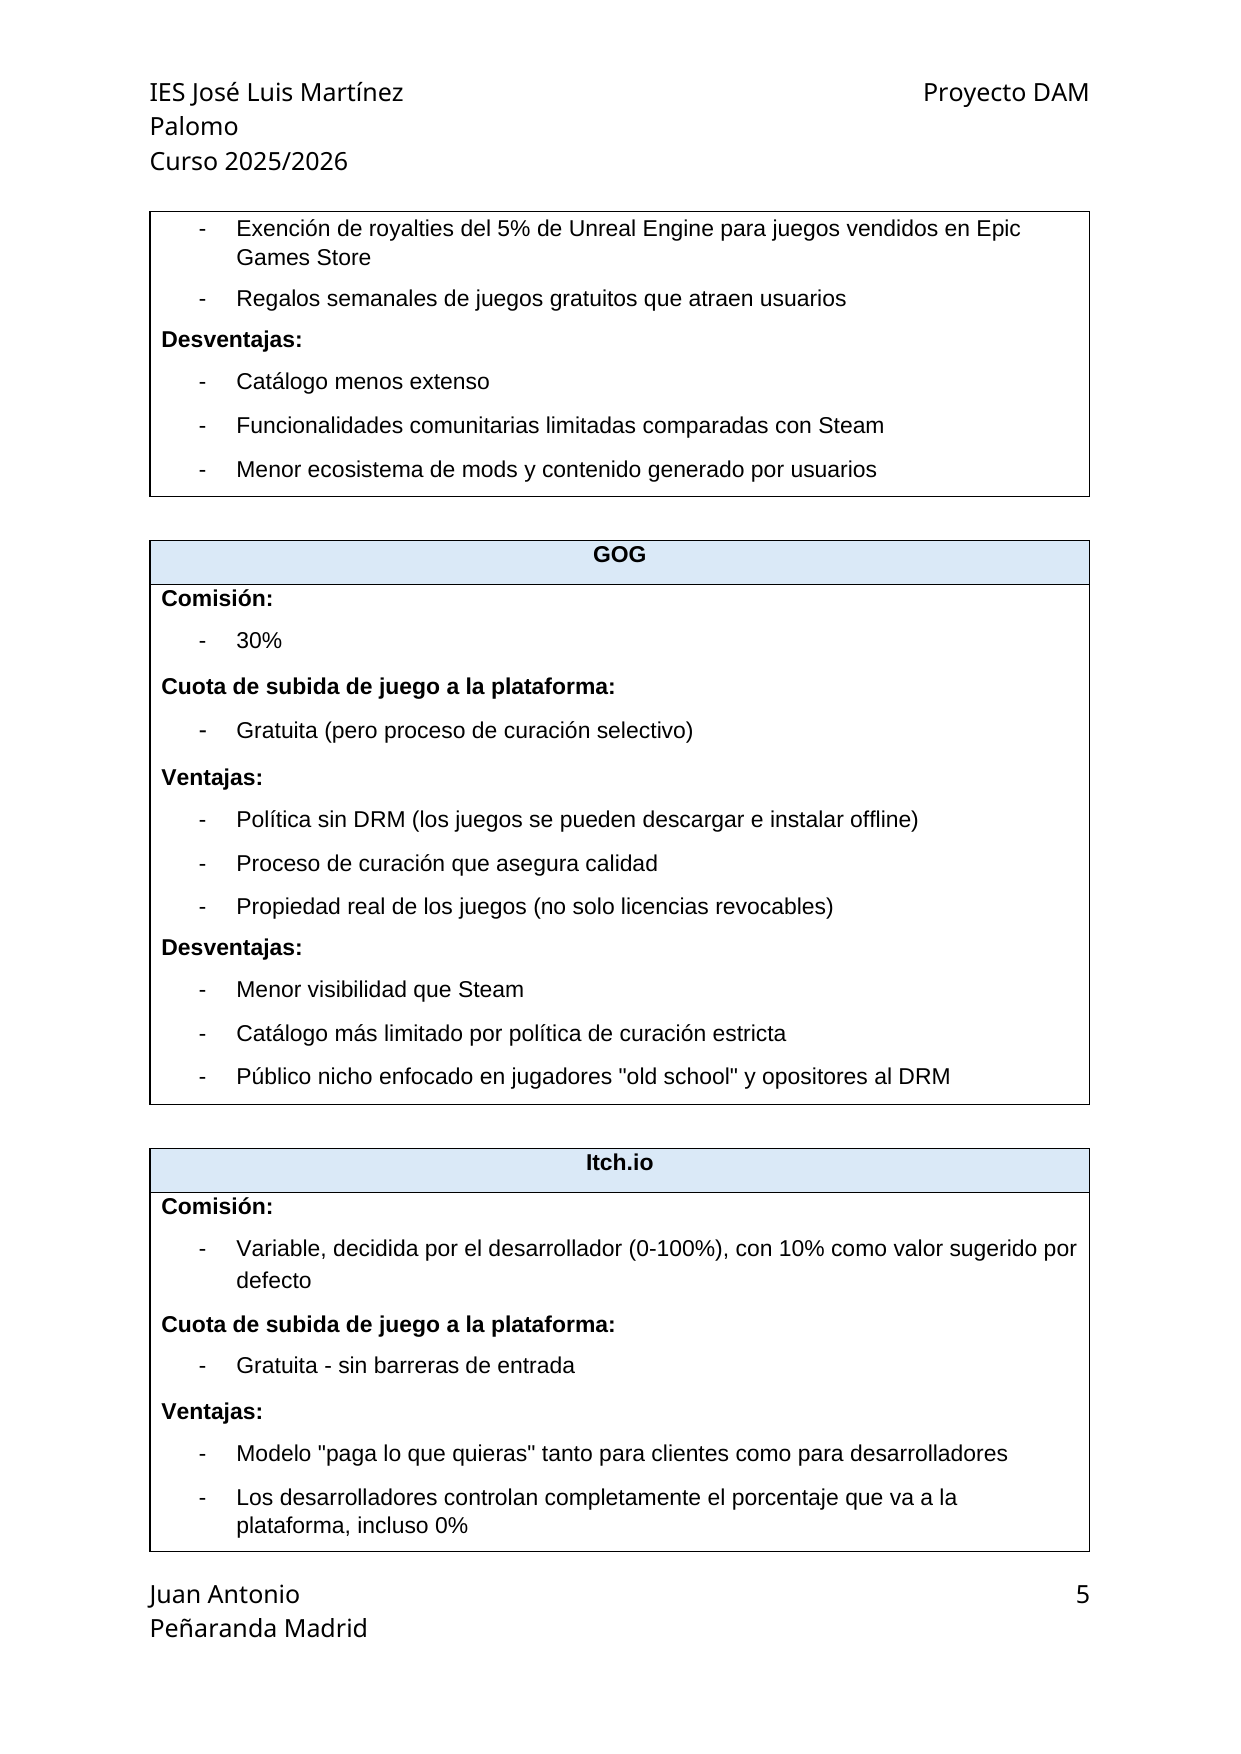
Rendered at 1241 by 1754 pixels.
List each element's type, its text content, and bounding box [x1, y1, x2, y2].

table_cell Comisión: Variable, decidida por el desarrollador (0-100%), con 10% como valor sugerido por defecto Cuota de subida de juego a la plataforma: Gratuita - sin barreras de entrada Ventajas: Modelo "paga lo que quieras" tanto para clientes como para desarrolladores Los desarrolladores controlan completamente el porcentaje que va a la plataforma, incluso 0% [151, 1193, 1089, 1551]
table_cell Exención de royalties del 5% de Unreal Engine para juegos vendidos en Epic Games Store Regalos semanales de juegos gratuitos que atraen usuarios Desventajas: Catálogo menos extenso Funcionalidades comunitarias limitadas comparadas con Steam Menor ecosistema de mods y contenido generado por usuarios [151, 212, 1089, 496]
table_cell Comisión: 30% Cuota de subida de juego a la plataforma: Gratuita (pero proceso de curación selectivo) Ventajas: Política sin DRM (los juegos se pueden descargar e instalar offline) Proceso de curación que asegura calidad Propiedad real de los juegos (no solo licencias revocables) Desventajas: Menor visibilidad que Steam Catálogo más limitado por política de curación estricta Público nicho enfocado en jugadores "old school" y opositores al DRM [151, 585, 1089, 1104]
table_header Itch.io [151, 1149, 1089, 1192]
table_header GOG [151, 541, 1089, 584]
